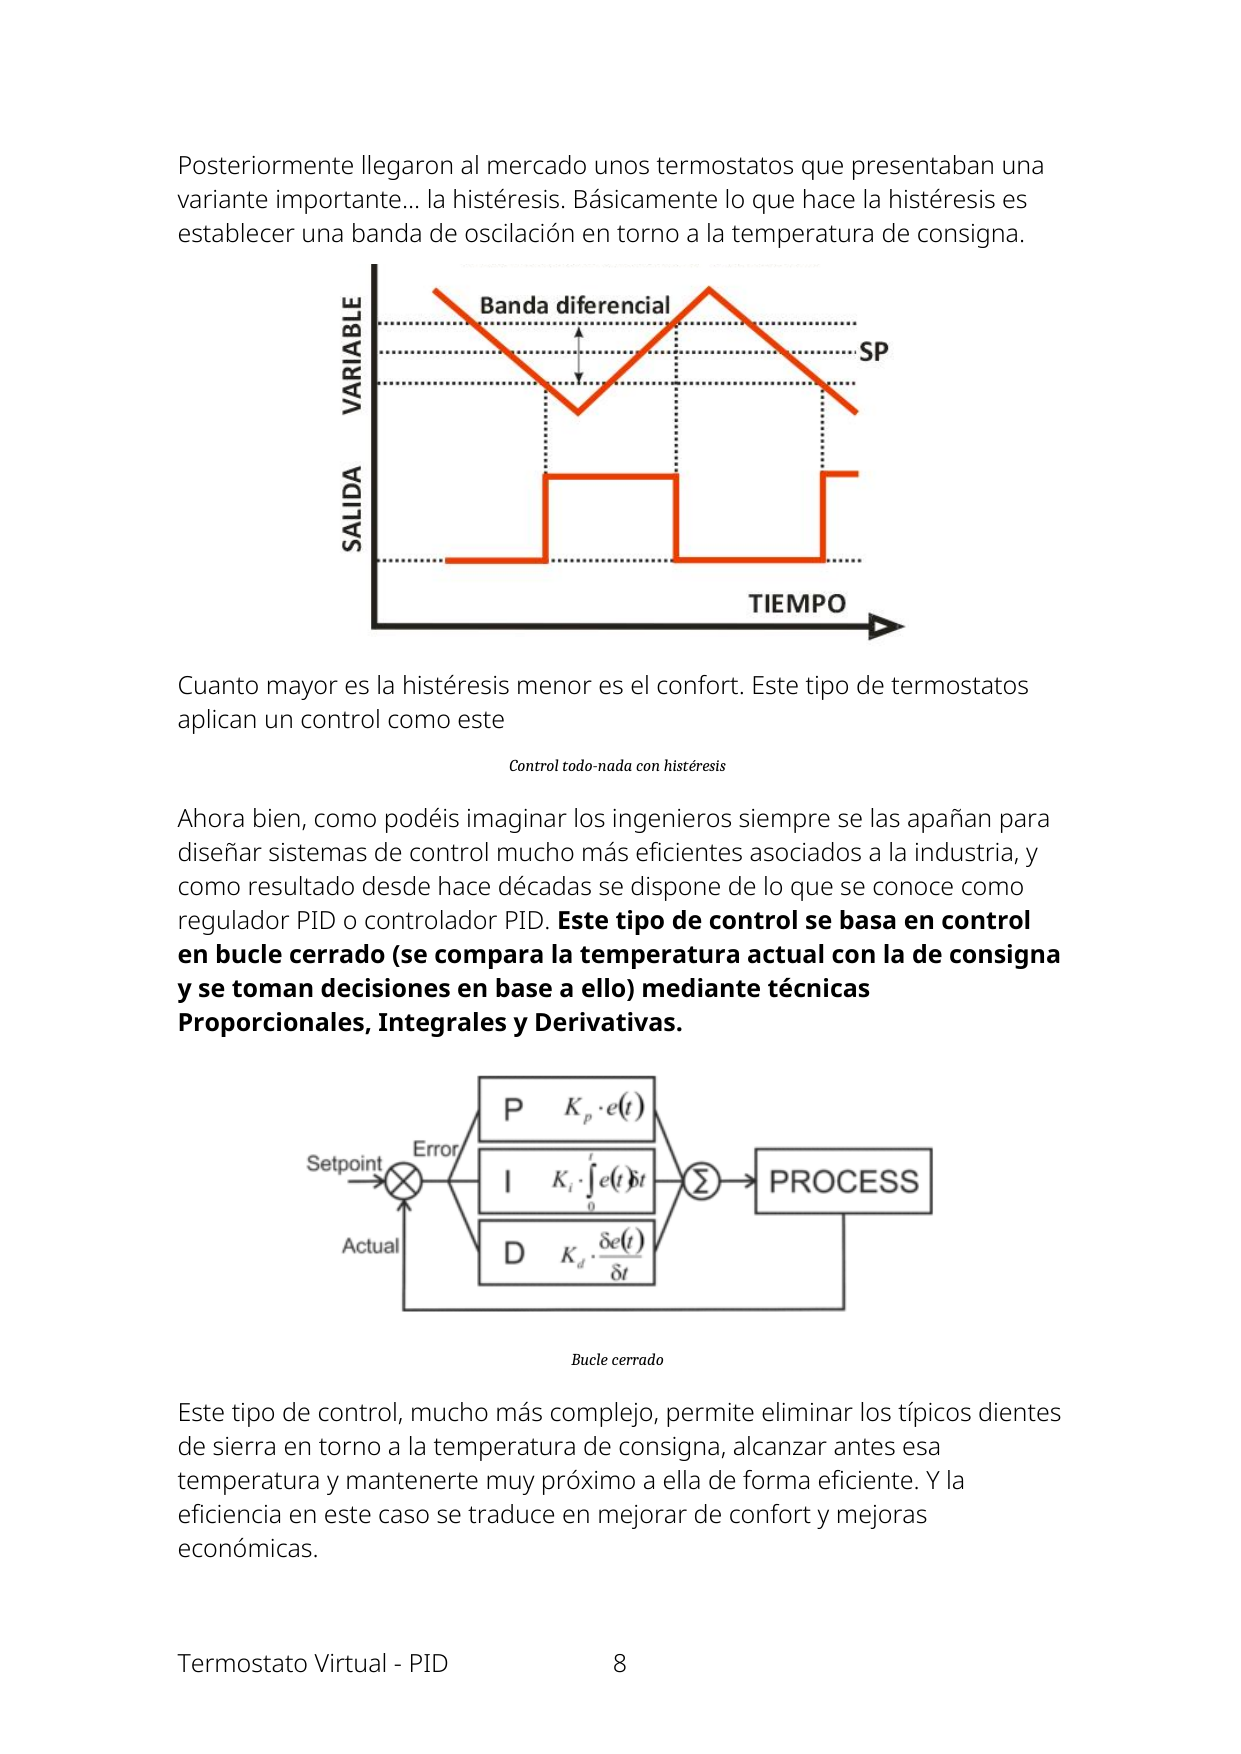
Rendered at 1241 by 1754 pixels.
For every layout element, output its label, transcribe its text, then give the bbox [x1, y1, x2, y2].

picture [296, 1060, 944, 1351]
picture [332, 264, 939, 668]
text Ahora bien, como podéis imaginar los ingenieros siempre se las apañan para diseñar sistemas de control mucho más eficientes asociados a la industria, y como resultado desde hace décadas se dispone de lo que se conoce como regulador PID o controlador PID. Este tipo de control se basa en control en bucle cerrado (se compara la temperatura actual con la de consigna y se toman decisiones en base a ello) mediante técnicas Proporcionales, Integrales y Derivativas. [177, 801, 1063, 1039]
list Bucle cerrado [177, 1060, 1063, 1369]
list Control todo-nada con histéresis [177, 756, 1063, 776]
text Posteriormente llegaron al mercado unos termostatos que presentaban una variante importante... la histéresis. Básicamente lo que hace la histéresis es establecer una banda de oscilación en torno a la temperatura de consigna. Cuanto mayor es la histéresis menor es el confort. Este tipo de termostatos aplican un control como este [177, 148, 1063, 736]
text Este tipo de control, mucho más complejo, permite eliminar los típicos dientes de sierra en torno a la temperatura de consigna, alcanzar antes esa temperatura y mantenerte muy próximo a ella de forma eficiente. Y la eficiencia en este caso se traduce en mejorar de confort y mejoras económicas. [177, 1394, 1063, 1565]
